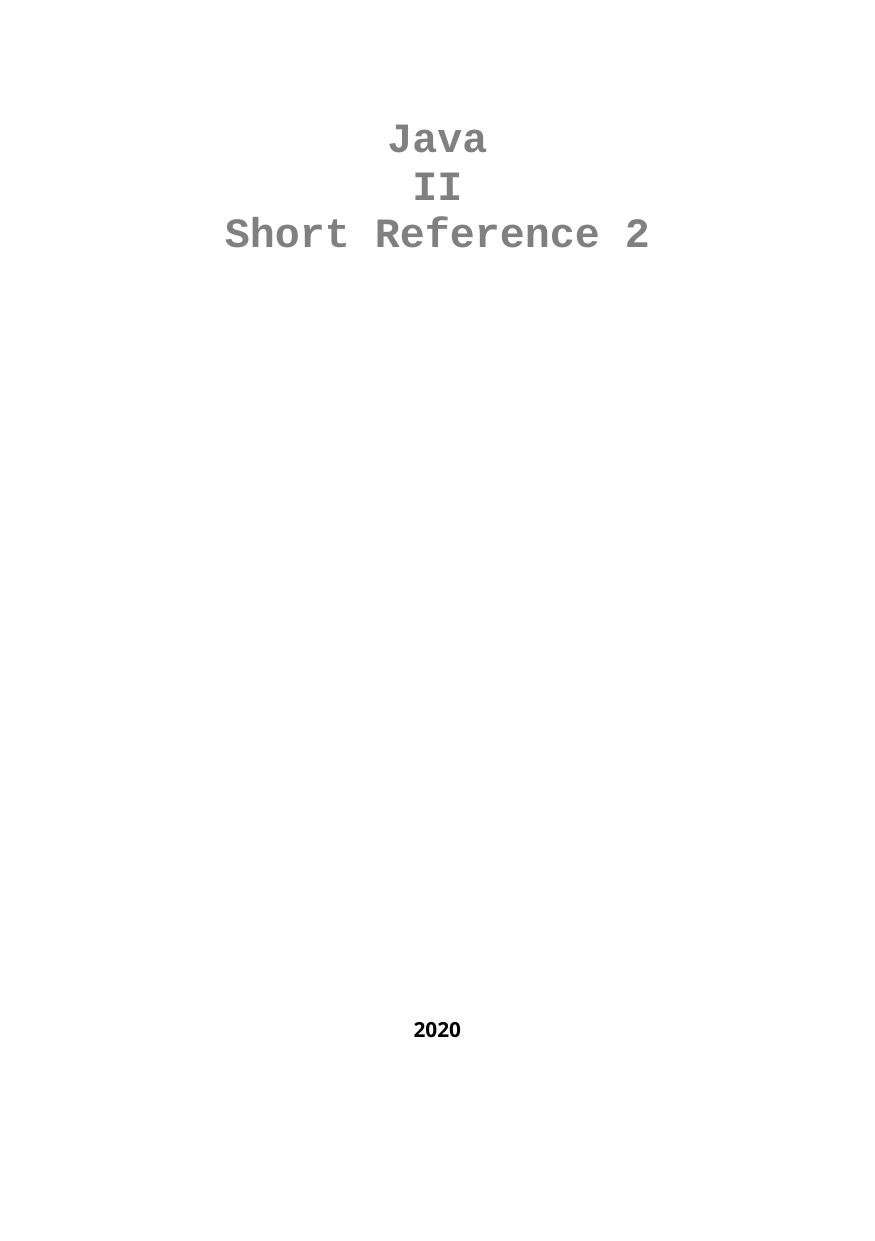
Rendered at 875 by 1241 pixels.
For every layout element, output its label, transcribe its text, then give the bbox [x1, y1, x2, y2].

text II [118, 165, 756, 212]
text Short Reference 2 [118, 212, 756, 260]
text Java [118, 118, 756, 165]
text 2020 [118, 1015, 756, 1043]
